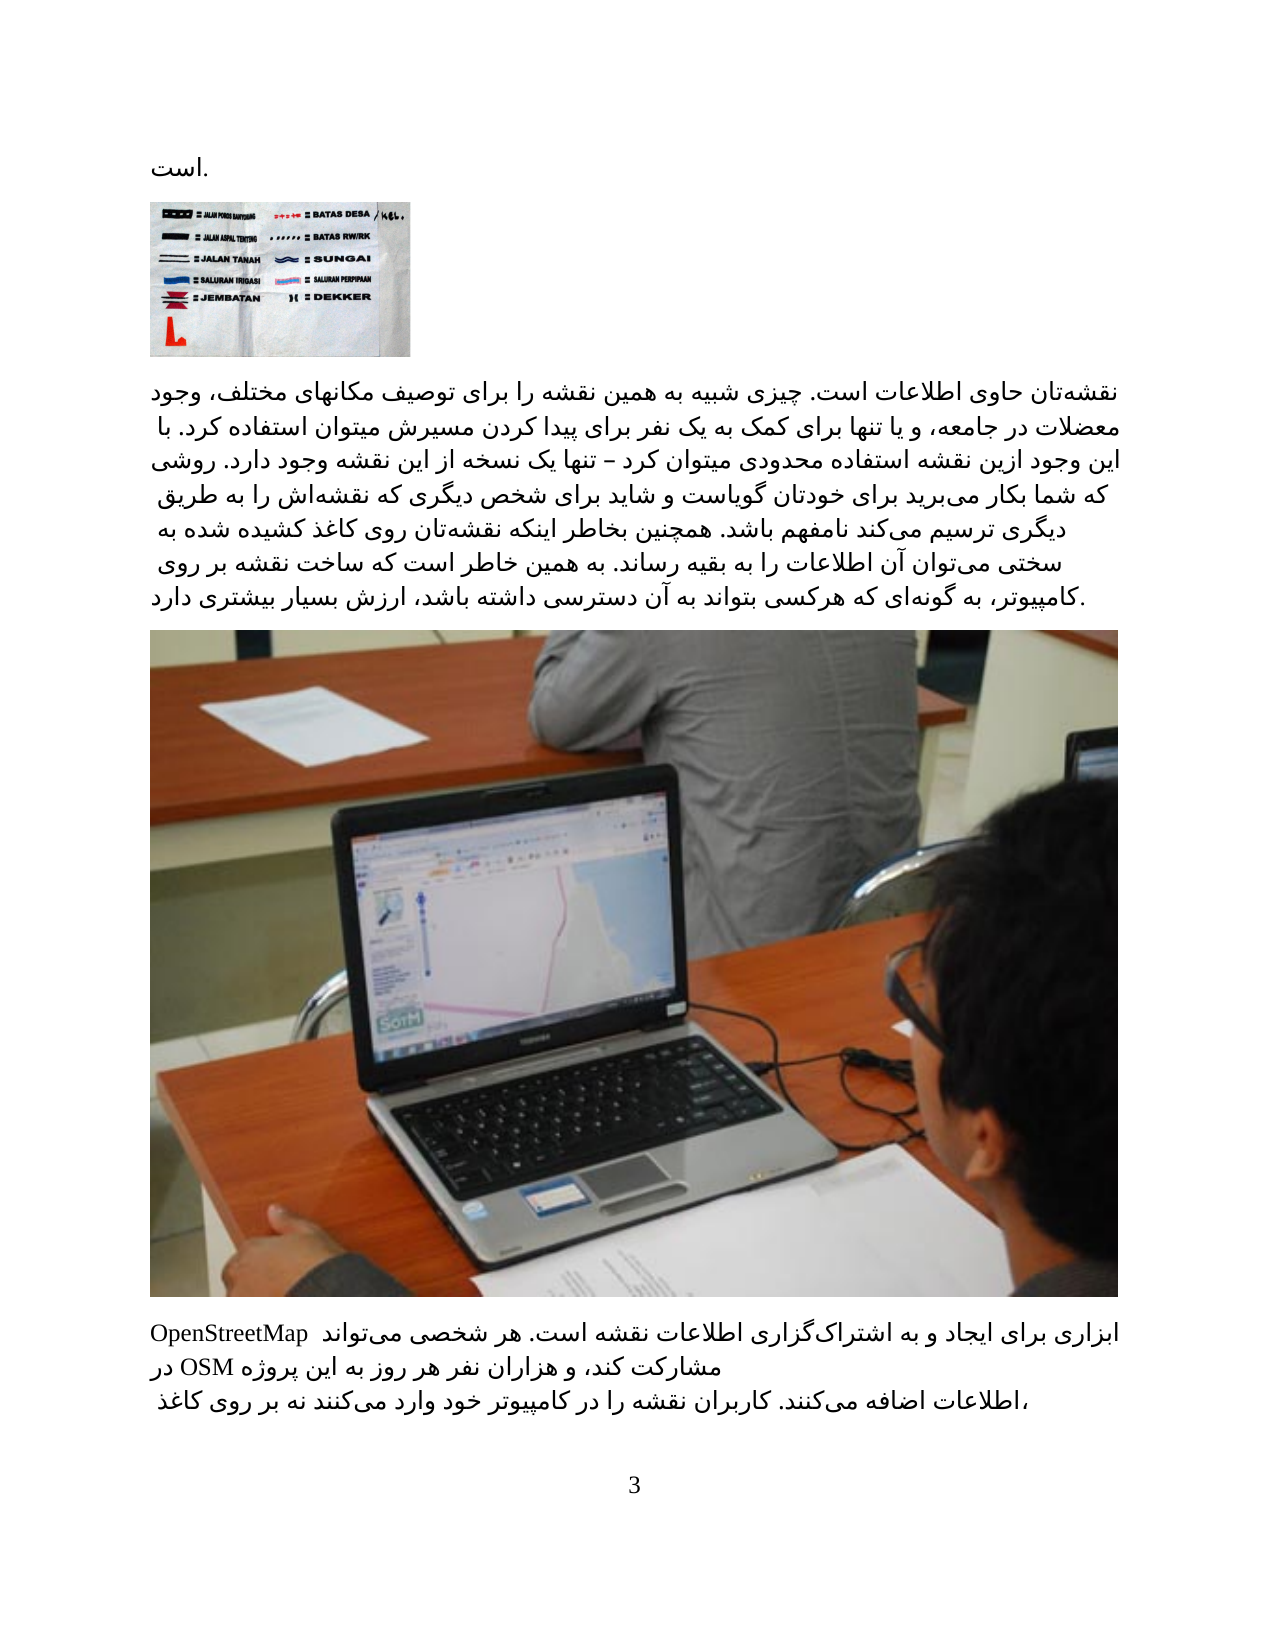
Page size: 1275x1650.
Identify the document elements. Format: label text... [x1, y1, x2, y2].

text نقشه‌تان حاوی اطلاعات است. چیزی شبیه به همین نقشه را برای توصیف مکانهای مختلف، وجود معضلات در جامعه، و یا تنها برای کمک به یک نفر برای پیدا کردن مسیرش میتوان استفاده کرد. با این وجود ازین نقشه استفاده محدودی میتوان کرد – تنها یک نسخه از این نقشه وجود دارد. روشی که شما بکار می‌برید برای خودتان گویاست و شاید برای شخص دیگری که نقشه‌اش را به طریق دیگری ترسیم می‌کند نامفهم باشد. همچنین بخاطر اینکه نقشه‌تان روی کاغذ کشیده شده به سختی می‌توان آن اطلاعات را به بقیه رساند. به همین خاطر است که ساخت نقشه بر روی کامپیوتر، به گونه‌ای که هرکسی بتواند به آن دسترسی داشته باشد، ارزش بسیار بیشتری دارد. [150, 374, 1125, 612]
text مثل تمام شهرها، شاید شما هم برای نشان دادن جاده، رودخانه و یا جویباری از شهر خود یک خط کشیده‌اید. احتمالاً ساختمانهای مهم مانند مدارس یا ادارات، محوطه‌ها و محدوده‌هایی را نیز اضافه کرده‌اید. برای کشیدن هر چیز، احتمالاً از نمادهایی استفاده می‌کنید – خط نشانه‌ای از یک جاده است، مربع نشانه‌ای از ساختمان و غیره. نقشه شما نمودی از آنچه که بر روی زمین وجود دارد است. [150, 150, 1125, 184]
picture [150, 630, 1118, 1297]
text OpenStreetMap ابزاری برای ایجاد و به اشتراک‌گزاری اطلاعات نقشه است. هر شخصی می‌تواند در OSM مشارکت کند، و هزاران نفر هر روز به این پروژه اطلاعات اضافه می‌کنند. کاربران نقشه را در کامپیوتر خود وارد می‌کنند نه بر روی کاغذ، اما همانگونه که در طول این راهنما خواهیم دید، کشیدن نقشه در کامپیوتر با کشیدن آن روی کاغذ تفاوت خیلی زیادی ندارد. همچنان از خط به عنوان جاده، محدوده و چیزهای دیگر استفاده می‌شود و همچنان مدرسه‌ها و بیمارستانها با نماد مشخص می‌شوند. نکته مهم این است که نقشه‌های OSM بر روی اینترنت ذخیره می‌شوند و هرکسی در هر زمانی می‌تواند کاملاً رایگان و آزادانه به آنها دسترسی داشته باشد. [150, 1314, 1125, 1417]
picture [150, 202, 411, 357]
